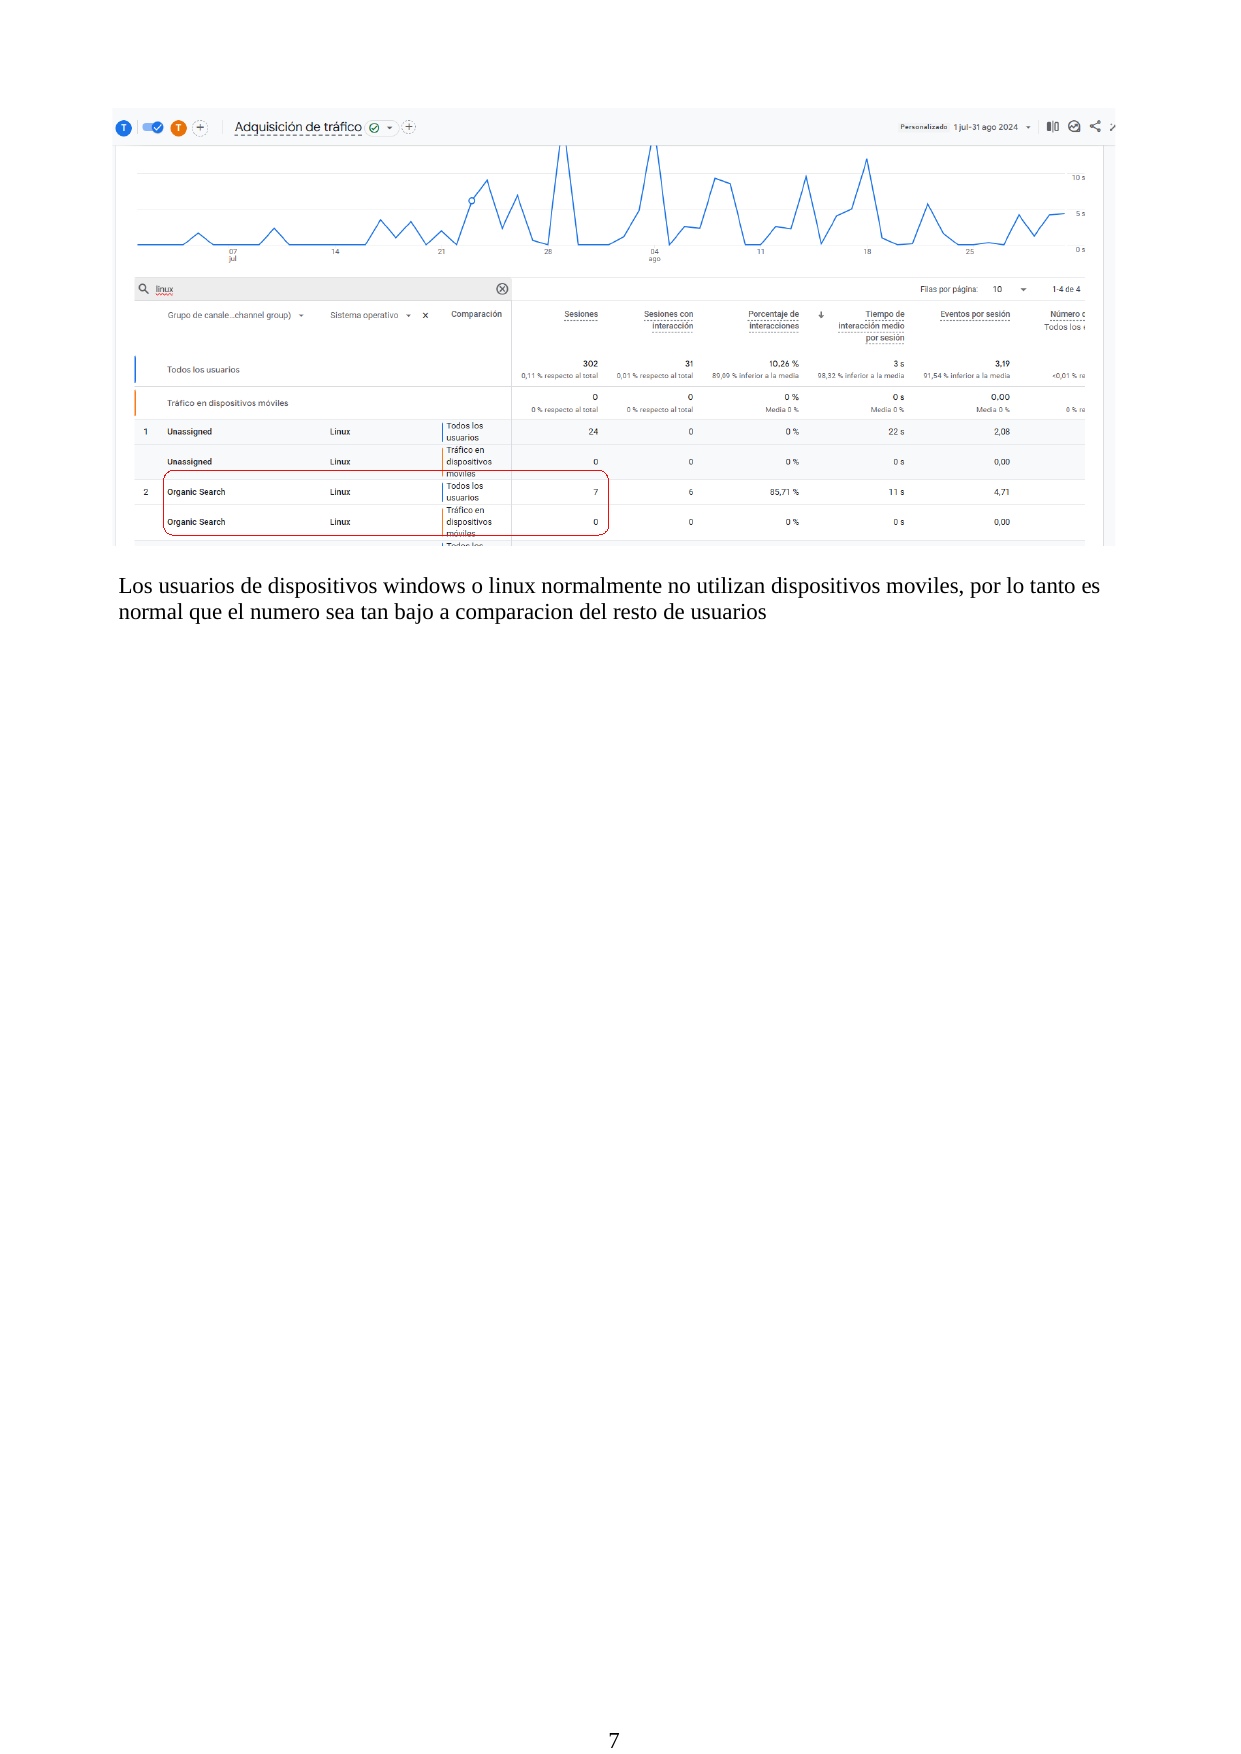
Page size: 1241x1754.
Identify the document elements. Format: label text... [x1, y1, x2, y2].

list Los usuarios de dispositivos windows o linux normalmente no utilizan dispositivos moviles, por lo tanto es normal que el numero sea tan bajo a comparacion del resto de usuarios [118, 572, 1121, 624]
picture [112, 108, 1116, 546]
